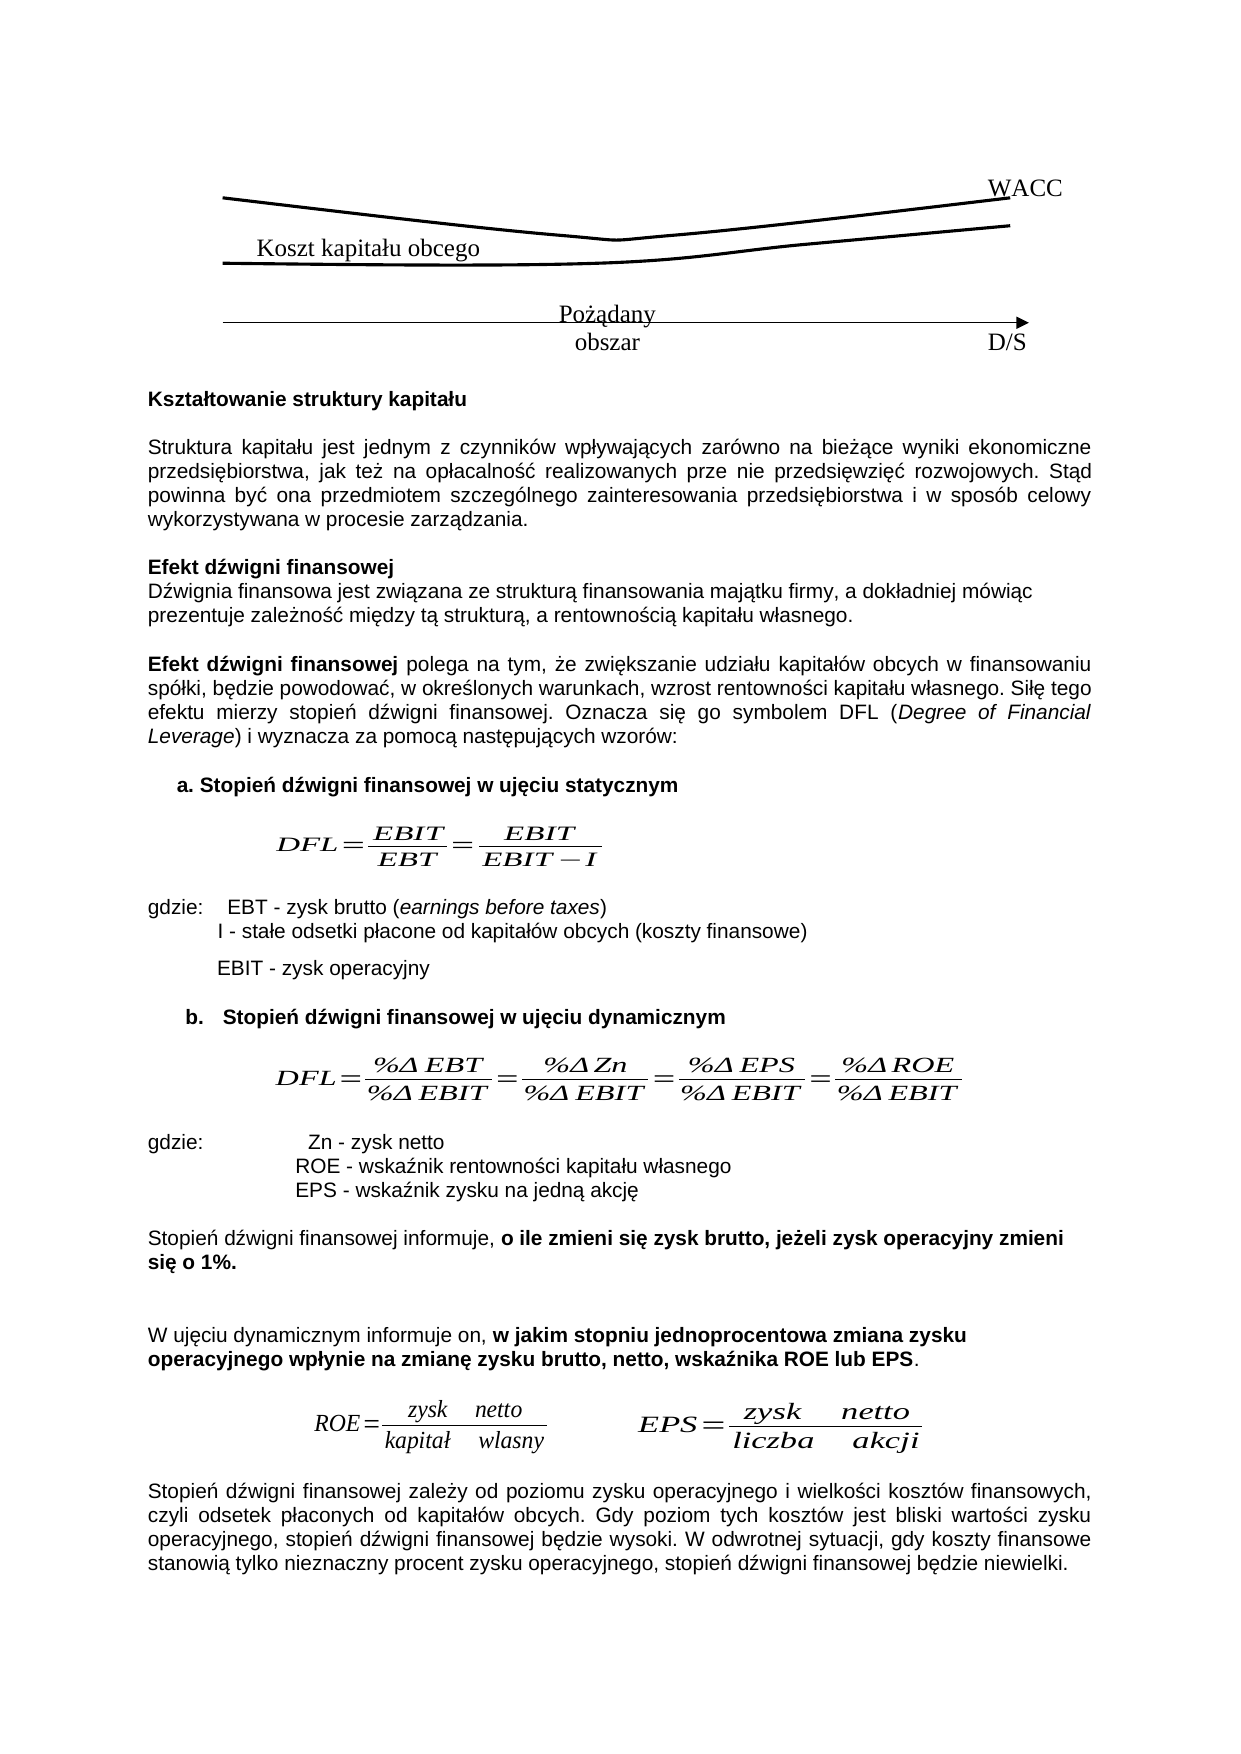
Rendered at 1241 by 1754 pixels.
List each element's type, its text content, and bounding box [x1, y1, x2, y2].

text Pożądany [556, 299, 658, 322]
text WACC [988, 173, 1089, 201]
title Struktura kapitału jest jednym z czynników wpływających zarówno na bieżące wyniki ekonomiczne przedsiębiorstwa, jak też na opłacalność realizowanych prze nie przedsięwzięć rozwojowych. Stąd powinna być ona przedmiotem szczególnego zainteresowania przedsiębiorstwa i w sposób celowy wykorzystywana w procesie zarządzania. [148, 411, 1093, 531]
text Stopień dźwigni finansowej zależy od poziomu zysku operacyjnego i wielkości kosztów finansowych, czyli odsetek płaconych od kapitałów obcych. Gdy poziom tych kosztów jest bliski wartości zysku operacyjnego, stopień dźwigni finansowej będzie wysoki. W odwrotnej sytuacji, gdy koszty finansowe stanowią tylko nieznaczny procent zysku operacyjnego, stopień dźwigni finansowej będzie niewielki. [148, 1479, 1093, 1574]
text Koszt kapitału obcego [256, 233, 489, 262]
text obszar [556, 323, 658, 356]
text gdzie: EBT - zysk brutto (earnings before taxes) [148, 895, 1093, 919]
text Kształtowanie struktury kapitału [148, 387, 1093, 411]
text I - stałe odsetki płacone od kapitałów obcych (koszty finansowe) [177, 919, 1093, 943]
text EBIT - zysk operacyjny [148, 956, 1093, 979]
text EPS - wskaźnik zysku na jedną akcję [148, 1178, 1093, 1202]
list Stopień dźwigni finansowej w ujęciu dynamicznym [185, 1004, 1093, 1028]
text D/S [988, 327, 1051, 356]
text gdzie: Zn - zysk netto [148, 1130, 1093, 1154]
text W ujęciu dynamicznym informuje on, w jakim stopniu jednoprocentowa zmiana zysku operacyjnego wpłynie na zmianę zysku brutto, netto, wskaźnika ROE lub EPS. [148, 1323, 1093, 1371]
title Efekt dźwigni finansowej Dźwignia finansowa jest związana ze strukturą finansowania majątku firmy, a dokładniej mówiąc prezentuje zależność między tą strukturą, a rentownością kapitału własnego. [148, 555, 1093, 627]
text ROE - wskaźnik rentowności kapitału własnego [148, 1154, 1093, 1178]
text Efekt dźwigni finansowej polega na tym, że zwiększanie udziału kapitałów obcych w finansowaniu spółki, będzie powodować, w określonych warunkach, wzrost rentowności kapitału własnego. Siłę tego efektu mierzy stopień dźwigni finansowej. Oznacza się go symbolem DFL (Degree of Financial Leverage) i wyznacza za pomocą następujących wzorów: [148, 652, 1093, 748]
text Stopień dźwigni finansowej informuje, o ile zmieni się zysk brutto, jeżeli zysk operacyjny zmieni się o 1%. [148, 1226, 1093, 1274]
text a. Stopień dźwigni finansowej w ujęciu statycznym [148, 773, 1093, 797]
